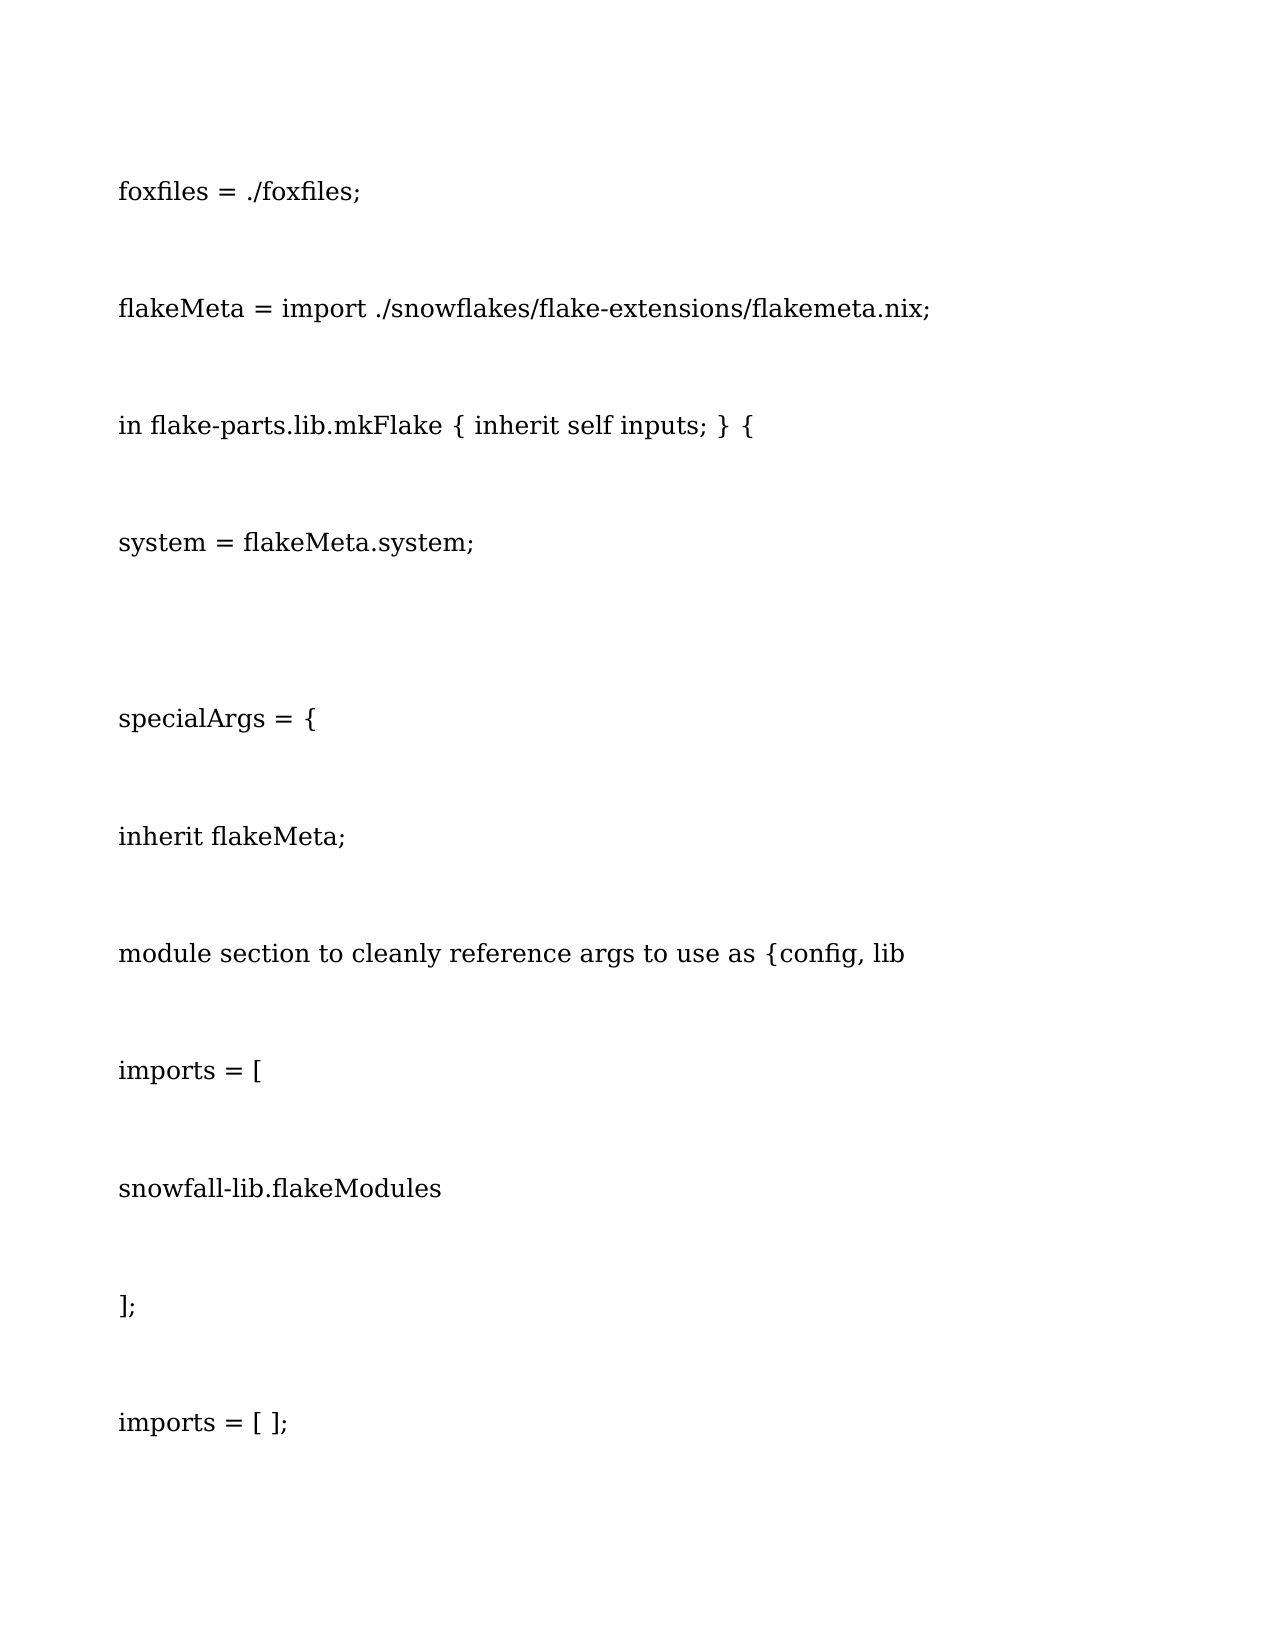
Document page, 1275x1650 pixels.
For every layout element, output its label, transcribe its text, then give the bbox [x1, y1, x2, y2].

text foxfiles = ./foxfiles; [118, 177, 1157, 206]
text specialArgs = { [118, 704, 1157, 734]
text system = flakeMeta.system; [118, 529, 1157, 558]
text flakeMeta = import ./snowflakes/flake-extensions/flakemeta.nix; [118, 294, 1157, 323]
text ]; [118, 1291, 1157, 1320]
text imports = [ [118, 1056, 1157, 1086]
text module section to cleanly reference args to use as {config, lib [118, 939, 1157, 968]
text inherit flakeMeta; [118, 822, 1157, 851]
text in flake-parts.lib.mkFlake { inherit self inputs; } { [118, 411, 1157, 441]
text imports = [ ]; [118, 1408, 1157, 1437]
text snowfall-lib.flakeModules [118, 1174, 1157, 1203]
